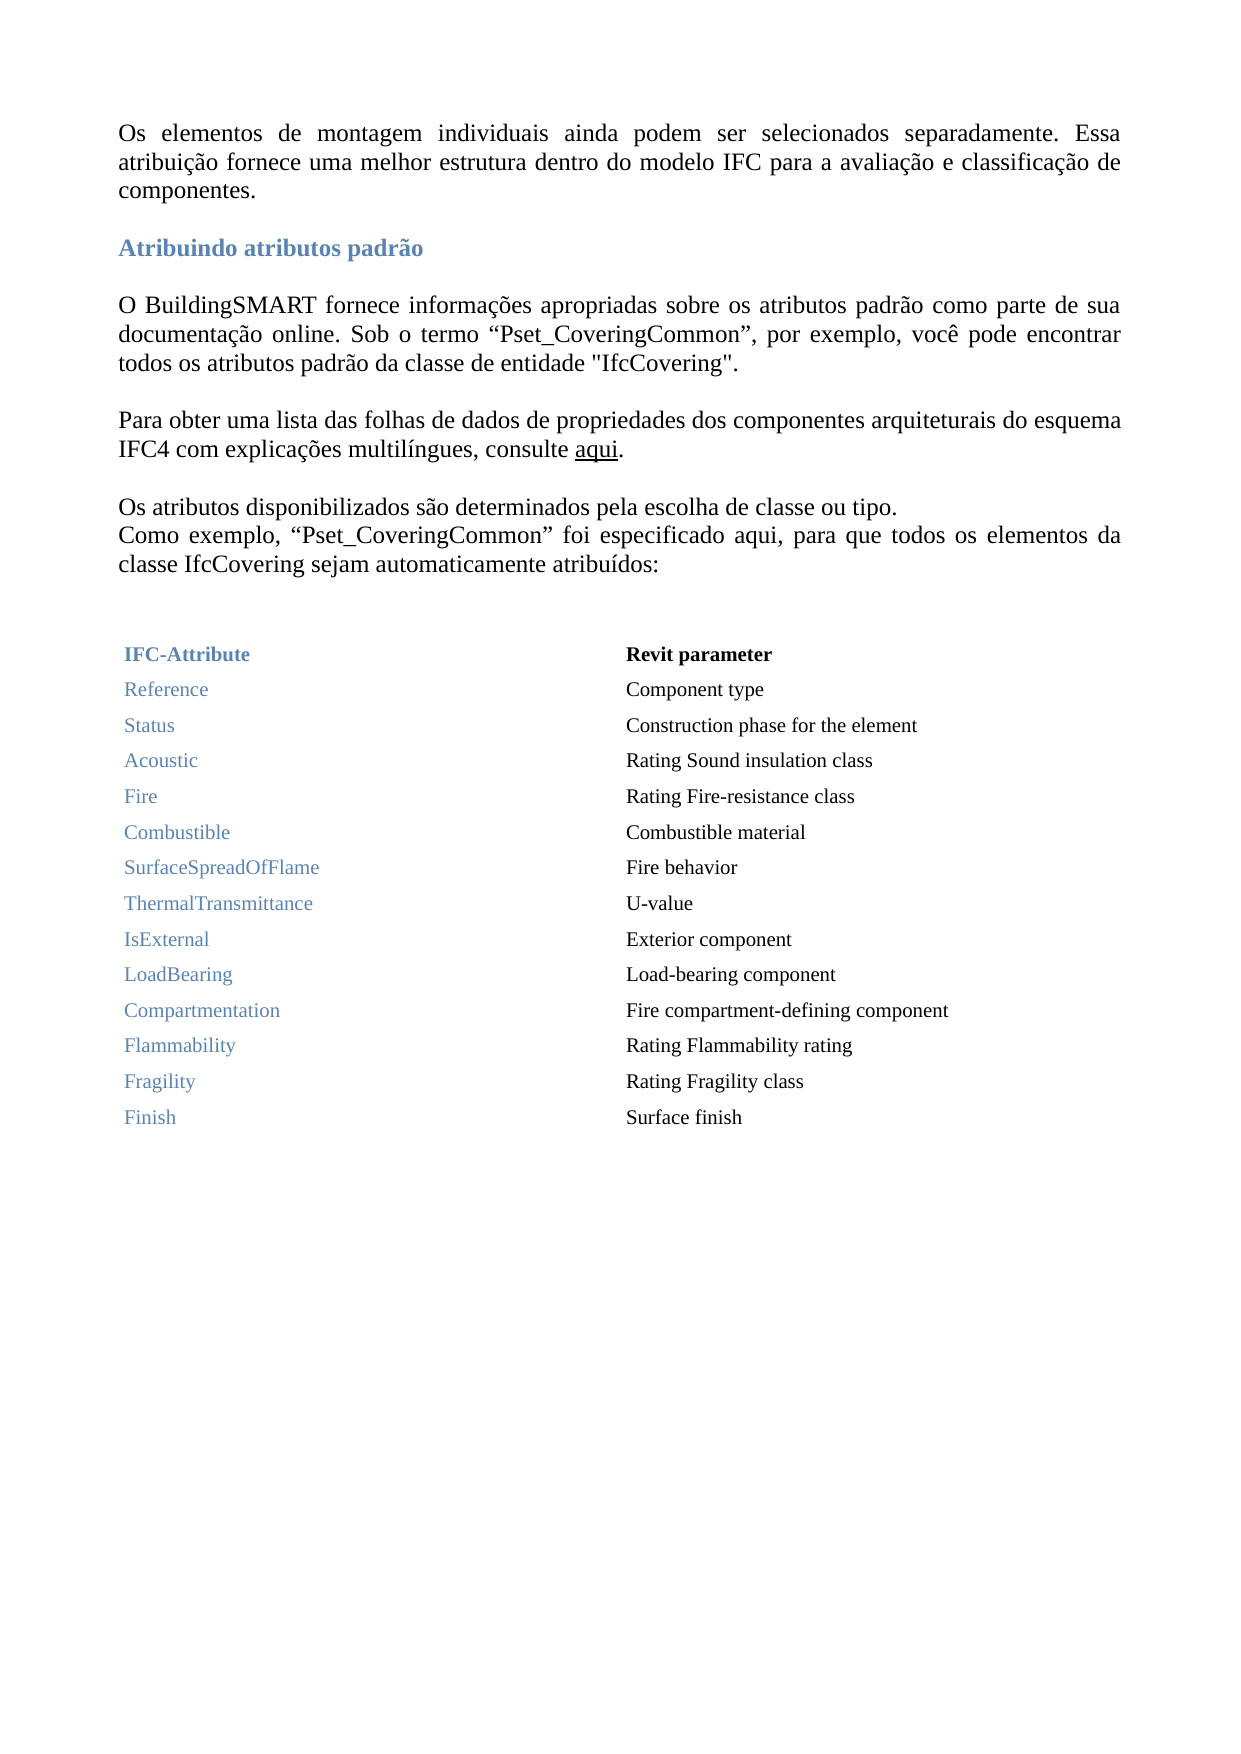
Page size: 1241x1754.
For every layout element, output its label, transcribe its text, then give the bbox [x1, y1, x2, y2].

table_cell LoadBearing [119, 957, 620, 992]
table_cell U-value [621, 886, 1122, 921]
table_cell IsExternal [119, 922, 620, 956]
table_cell Fire behavior [621, 850, 1122, 885]
table_cell Exterior component [621, 922, 1122, 956]
table_cell Finish [119, 1100, 620, 1134]
text Atribuindo atributos padrão [118, 233, 1122, 262]
table_cell Load-bearing component [621, 957, 1122, 992]
table_cell Fragility [119, 1064, 620, 1099]
table_cell ThermalTransmittance [119, 886, 620, 921]
text O BuildingSMART fornece informações apropriadas sobre os atributos padrão como parte de sua documentação online. Sob o termo “Pset_CoveringCommon”, por exemplo, você pode encontrar todos os atributos padrão da classe de entidade "IfcCovering". [118, 291, 1122, 377]
table_header Revit parameter [621, 637, 1122, 671]
table_cell Acoustic [119, 744, 620, 778]
table_cell Reference [119, 672, 620, 707]
text Como exemplo, “Pset_CoveringCommon” foi especificado aqui, para que todos os elementos da classe IfcCovering sejam automaticamente atribuídos: [118, 521, 1122, 578]
table_cell Status [119, 708, 620, 742]
table_cell Flammability [119, 1029, 620, 1063]
table_cell Rating Fragility class [621, 1064, 1122, 1099]
table_cell SurfaceSpreadOfFlame [119, 850, 620, 885]
text Os elementos de montagem individuais ainda podem ser selecionados separadamente. Essa atribuição fornece uma melhor estrutura dentro do modelo IFC para a avaliação e classificação de componentes. [118, 118, 1122, 204]
table_cell Fire compartment-defining component [621, 993, 1122, 1027]
table_header IFC-Attribute [119, 637, 620, 671]
table_cell Combustible material [621, 815, 1122, 849]
table_cell Rating Flammability rating [621, 1029, 1122, 1063]
table_cell Component type [621, 672, 1122, 707]
table_cell Rating Fire-resistance class [621, 779, 1122, 814]
table_cell Rating Sound insulation class [621, 744, 1122, 778]
table_cell Fire [119, 779, 620, 814]
text Para obter uma lista das folhas de dados de propriedades dos componentes arquiteturais do esquema IFC4 com explicações multilíngues, consulte aqui. [118, 406, 1122, 463]
table_cell Construction phase for the element [621, 708, 1122, 742]
table_cell Compartmentation [119, 993, 620, 1027]
text Os atributos disponibilizados são determinados pela escolha de classe ou tipo. [118, 492, 1122, 521]
table_cell Combustible [119, 815, 620, 849]
table_cell Surface finish [621, 1100, 1122, 1134]
